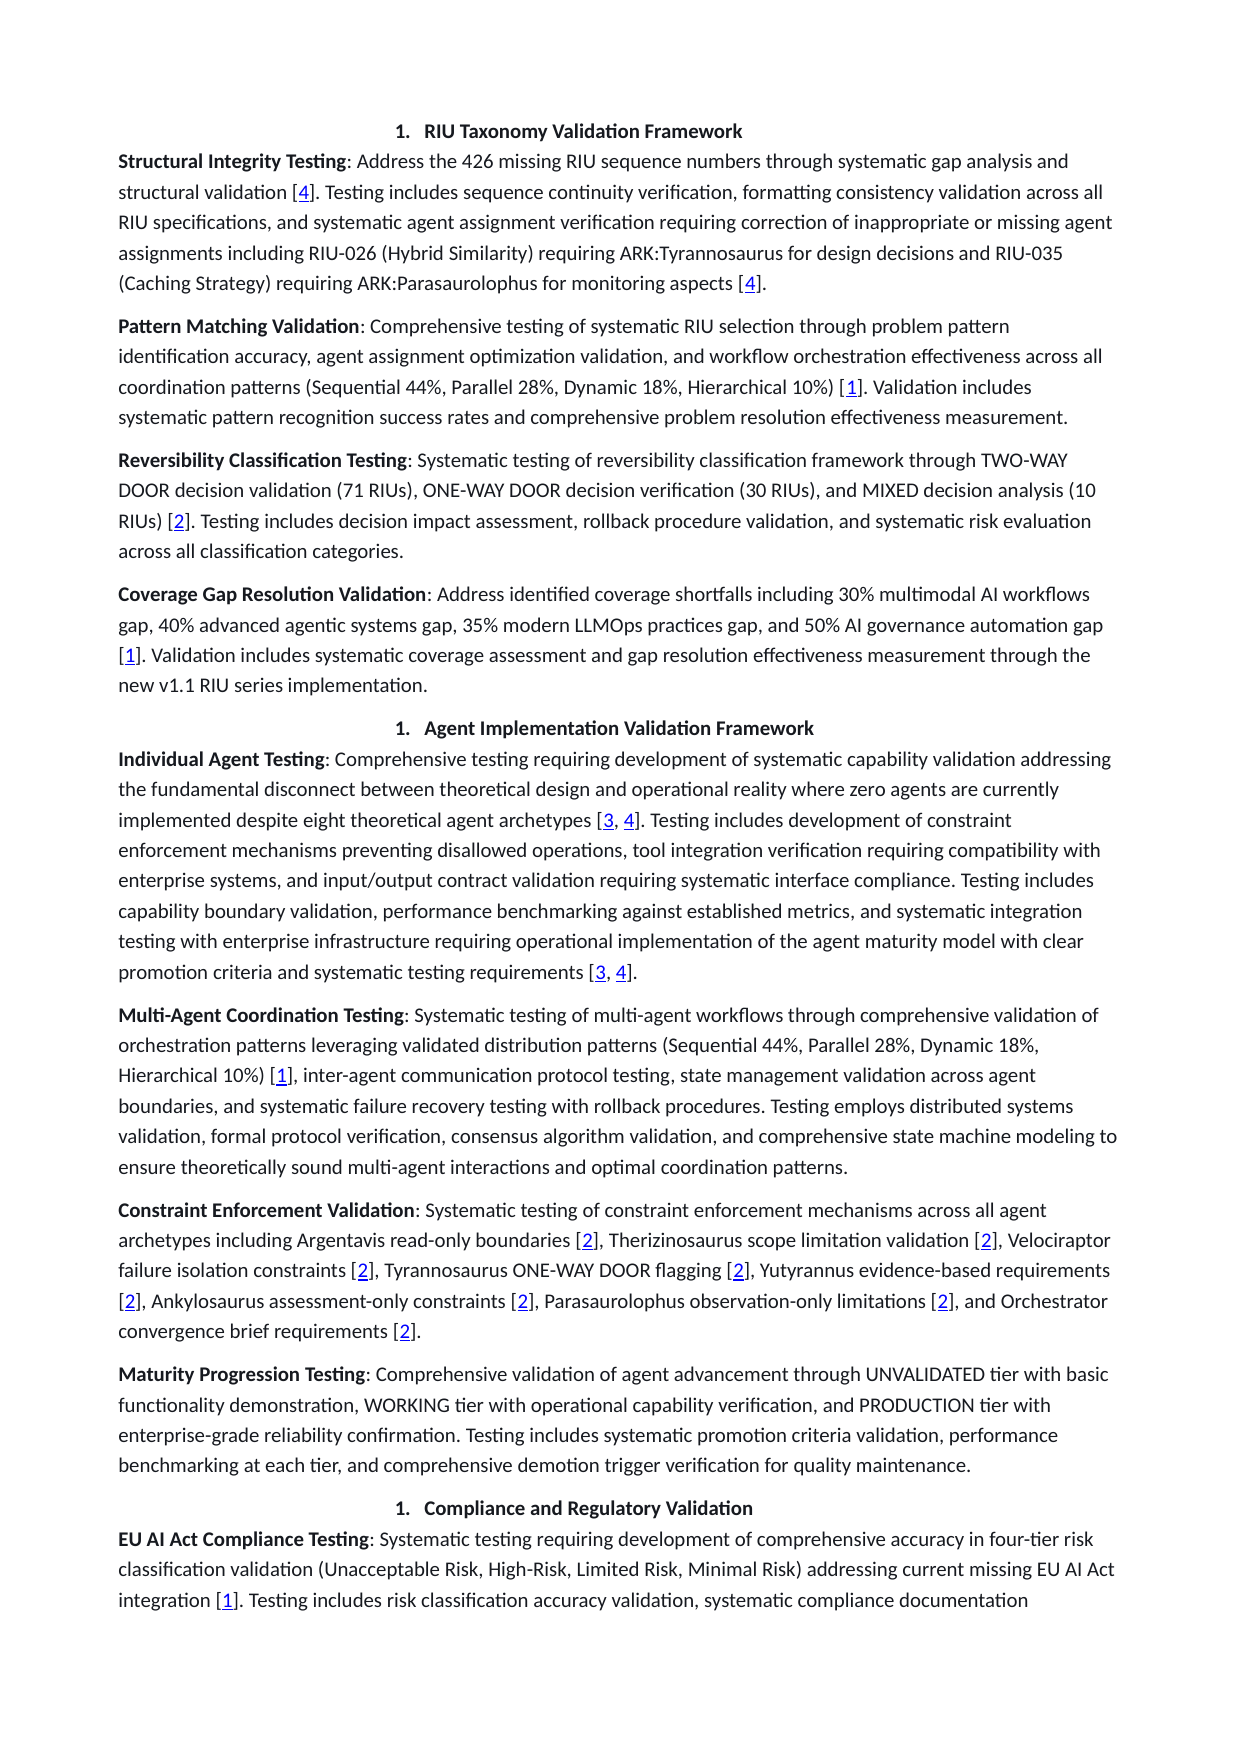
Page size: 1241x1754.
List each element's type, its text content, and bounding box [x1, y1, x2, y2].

text Individual Agent Testing: Comprehensive testing requiring development of systematic capability validation addressing the fundamental disconnect between theoretical design and operational reality where zero agents are currently implemented despite eight theoretical agent archetypes [3, 4]. Testing includes development of constraint enforcement mechanisms preventing disallowed operations, tool integration verification requiring compatibility with enterprise systems, and input/output contract validation requiring systematic interface compliance. Testing includes capability boundary validation, performance benchmarking against established metrics, and systematic integration testing with enterprise infrastructure requiring operational implementation of the agent maturity model with clear promotion criteria and systematic testing requirements [3, 4]. [118, 746, 1122, 984]
subtitle Agent Implementation Validation Framework [394, 716, 1122, 741]
text Coverage Gap Resolution Validation: Address identified coverage shortfalls including 30% multimodal AI workflows gap, 40% advanced agentic systems gap, 35% modern LLMOps practices gap, and 50% AI governance automation gap [1]. Validation includes systematic coverage assessment and gap resolution effectiveness measurement through the new v1.1 RIU series implementation. [118, 581, 1122, 698]
subtitle Compliance and Regulatory Validation [394, 1496, 1122, 1521]
subtitle RIU Taxonomy Validation Framework [394, 118, 1122, 143]
text Reversibility Classification Testing: Systematic testing of reversibility classification framework through TWO-WAY DOOR decision validation (71 RIUs), ONE-WAY DOOR decision verification (30 RIUs), and MIXED decision analysis (10 RIUs) [2]. Testing includes decision impact assessment, rollback procedure validation, and systematic risk evaluation across all classification categories. [118, 447, 1122, 564]
text Pattern Matching Validation: Comprehensive testing of systematic RIU selection through problem pattern identification accuracy, agent assignment optimization validation, and workflow orchestration effectiveness across all coordination patterns (Sequential 44%, Parallel 28%, Dynamic 18%, Hierarchical 10%) [1]. Validation includes systematic pattern recognition success rates and comprehensive problem resolution effectiveness measurement. [118, 313, 1122, 430]
text Maturity Progression Testing: Comprehensive validation of agent advancement through UNVALIDATED tier with basic functionality demonstration, WORKING tier with operational capability verification, and PRODUCTION tier with enterprise-grade reliability confirmation. Testing includes systematic promotion criteria validation, performance benchmarking at each tier, and comprehensive demotion trigger verification for quality maintenance. [118, 1361, 1122, 1478]
text Constraint Enforcement Validation: Systematic testing of constraint enforcement mechanisms across all agent archetypes including Argentavis read-only boundaries [2], Therizinosaurus scope limitation validation [2], Velociraptor failure isolation constraints [2], Tyrannosaurus ONE-WAY DOOR flagging [2], Yutyrannus evidence-based requirements [2], Ankylosaurus assessment-only constraints [2], Parasaurolophus observation-only limitations [2], and Orchestrator convergence brief requirements [2]. [118, 1197, 1122, 1344]
text Structural Integrity Testing: Address the 426 missing RIU sequence numbers through systematic gap analysis and structural validation [4]. Testing includes sequence continuity verification, formatting consistency validation across all RIU specifications, and systematic agent assignment verification requiring correction of inappropriate or missing agent assignments including RIU-026 (Hybrid Similarity) requiring ARK:Tyrannosaurus for design decisions and RIU-035 (Caching Strategy) requiring ARK:Parasaurolophus for monitoring aspects [4]. [118, 148, 1122, 296]
text EU AI Act Compliance Testing: Systematic testing requiring development of comprehensive accuracy in four-tier risk classification validation (Unacceptable Risk, High-Risk, Limited Risk, Minimal Risk) addressing current missing EU AI Act integration [1]. Testing includes risk classification accuracy validation, systematic compliance documentation [118, 1526, 1122, 1612]
text Multi-Agent Coordination Testing: Systematic testing of multi-agent workflows through comprehensive validation of orchestration patterns leveraging validated distribution patterns (Sequential 44%, Parallel 28%, Dynamic 18%, Hierarchical 10%) [1], inter-agent communication protocol testing, state management validation across agent boundaries, and systematic failure recovery testing with rollback procedures. Testing employs distributed systems validation, formal protocol verification, consensus algorithm validation, and comprehensive state machine modeling to ensure theoretically sound multi-agent interactions and optimal coordination patterns. [118, 1002, 1122, 1179]
